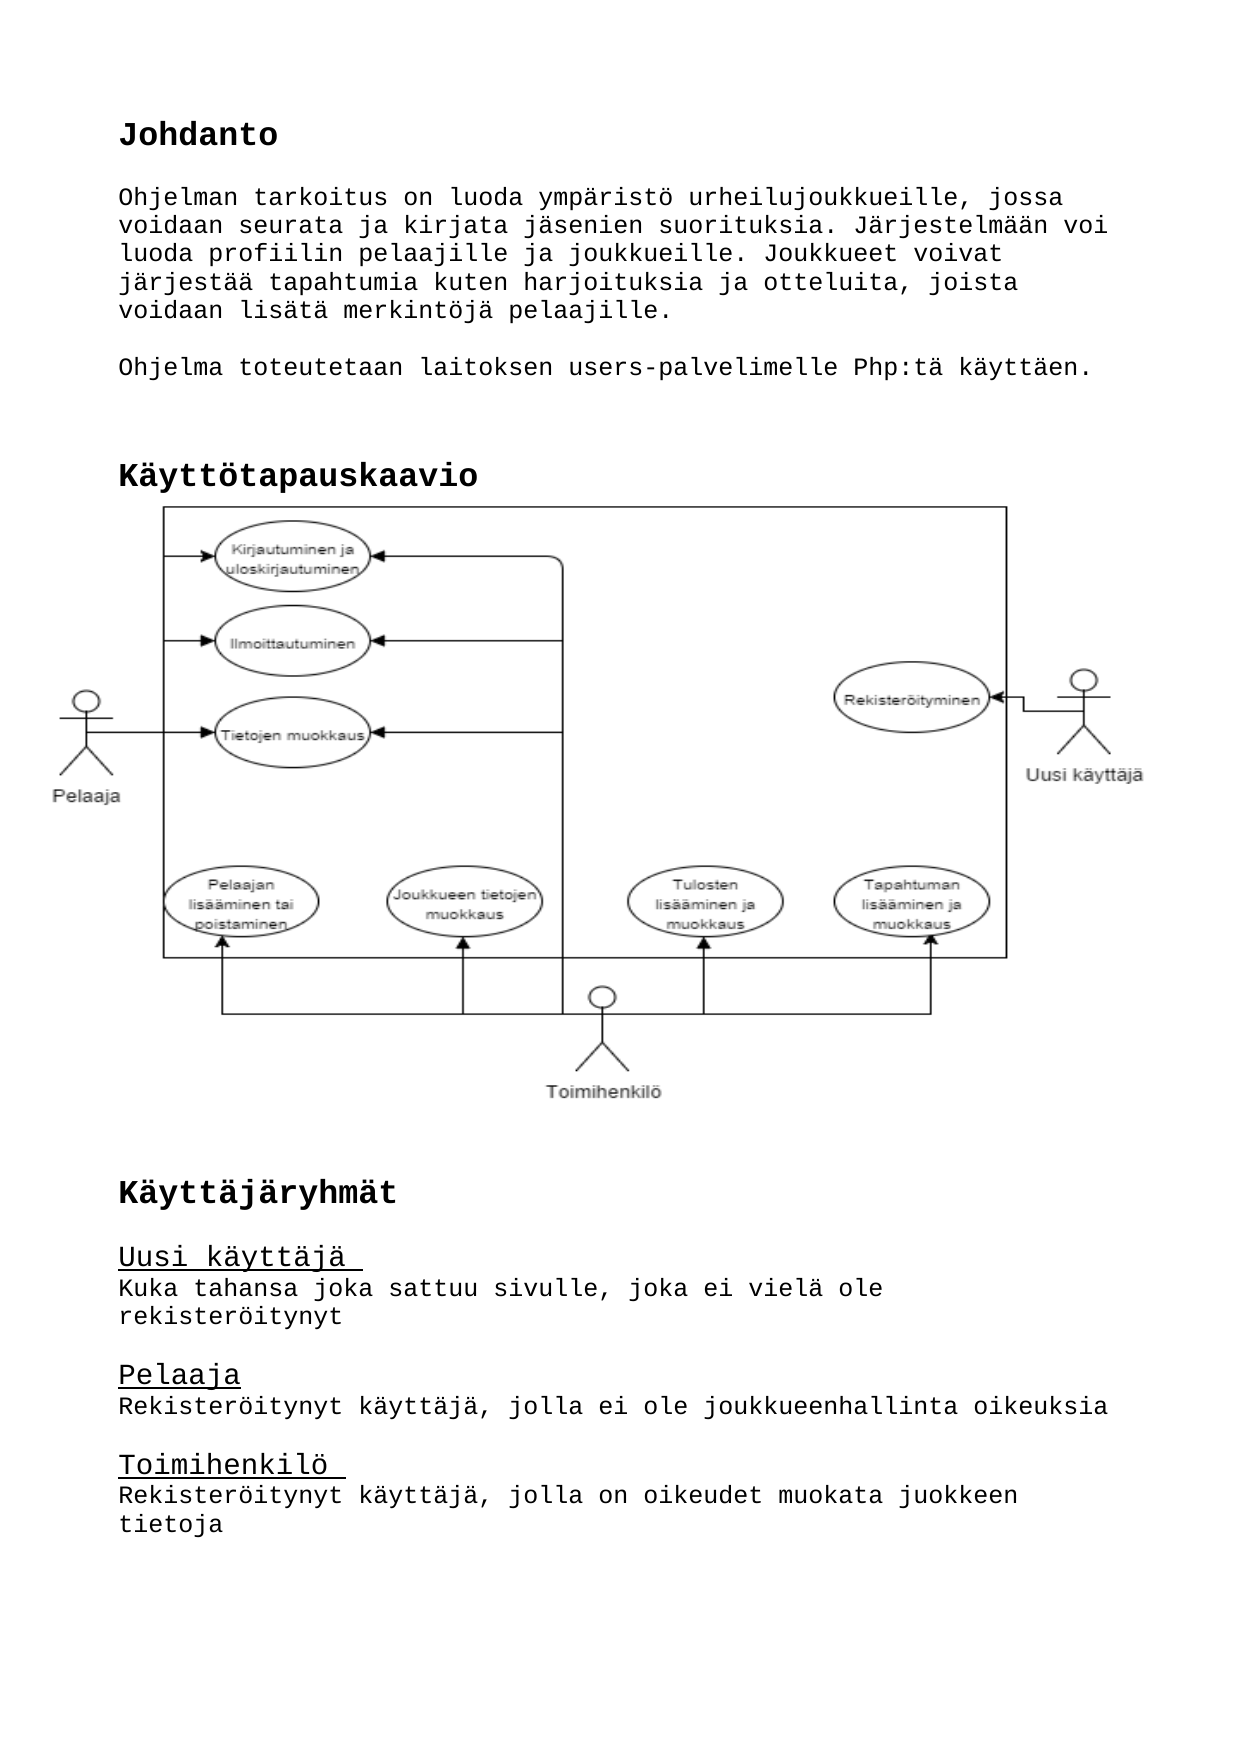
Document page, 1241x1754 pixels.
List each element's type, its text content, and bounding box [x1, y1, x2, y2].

text Ohjelma toteutetaan laitoksen users-palvelimelle Php:tä käyttäen. [118, 354, 1122, 383]
text Pelaaja [118, 1360, 1122, 1393]
text Johdanto [118, 118, 1122, 156]
text Toimihenkilö [118, 1450, 1122, 1483]
text Kuka tahansa joka sattuu sivulle, joka ei vielä ole rekisteröitynyt [118, 1275, 1122, 1332]
picture [48, 505, 1147, 1101]
text Käyttötapauskaavio [118, 458, 1122, 496]
text Rekisteröitynyt käyttäjä, jolla on oikeudet muokata juokkeen tietoja [118, 1483, 1122, 1540]
text Ohjelman tarkoitus on luoda ympäristö urheilujoukkueille, jossa voidaan seurata ja kirjata jäsenien suorituksia. Järjestelmään voi luoda profiilin pelaajille ja joukkueille. Joukkueet voivat järjestää tapahtumia kuten harjoituksia ja otteluita, joista voidaan lisätä merkintöjä pelaajille. [118, 184, 1122, 326]
text Käyttäjäryhmät [118, 1176, 1122, 1214]
text Rekisteröitynyt käyttäjä, jolla ei ole joukkueenhallinta oikeuksia [118, 1393, 1122, 1422]
text Uusi käyttäjä [118, 1242, 1122, 1275]
